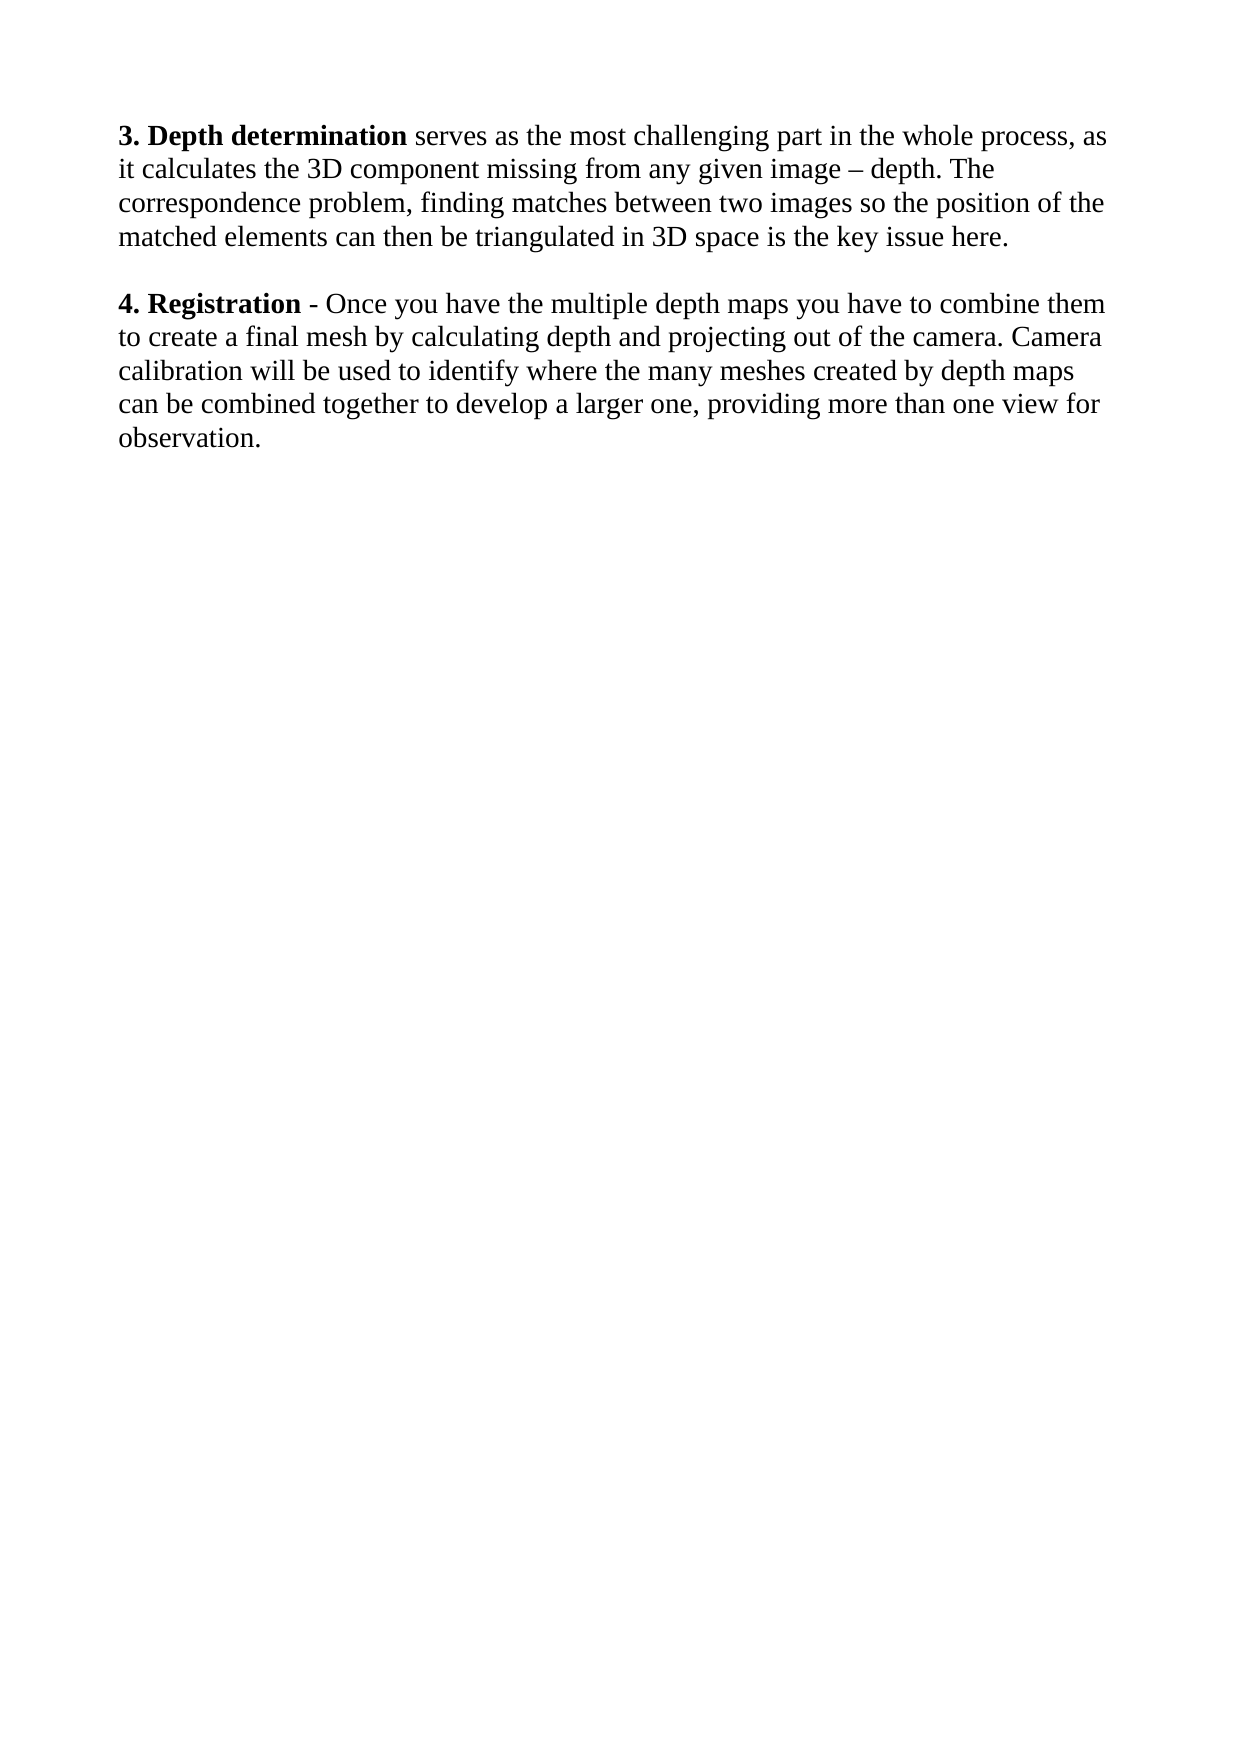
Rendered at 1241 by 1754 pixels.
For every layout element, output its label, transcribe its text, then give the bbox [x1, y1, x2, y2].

text 3. Depth determination serves as the most challenging part in the whole process, as it calculates the 3D component missing from any given image – depth. The correspondence problem, finding matches between two images so the position of the matched elements can then be triangulated in 3D space is the key issue here. [118, 118, 1122, 252]
text 4. Registration - Once you have the multiple depth maps you have to combine them to create a final mesh by calculating depth and projecting out of the camera. Camera calibration will be used to identify where the many meshes created by depth maps can be combined together to develop a larger one, providing more than one view for observation. [118, 286, 1122, 453]
